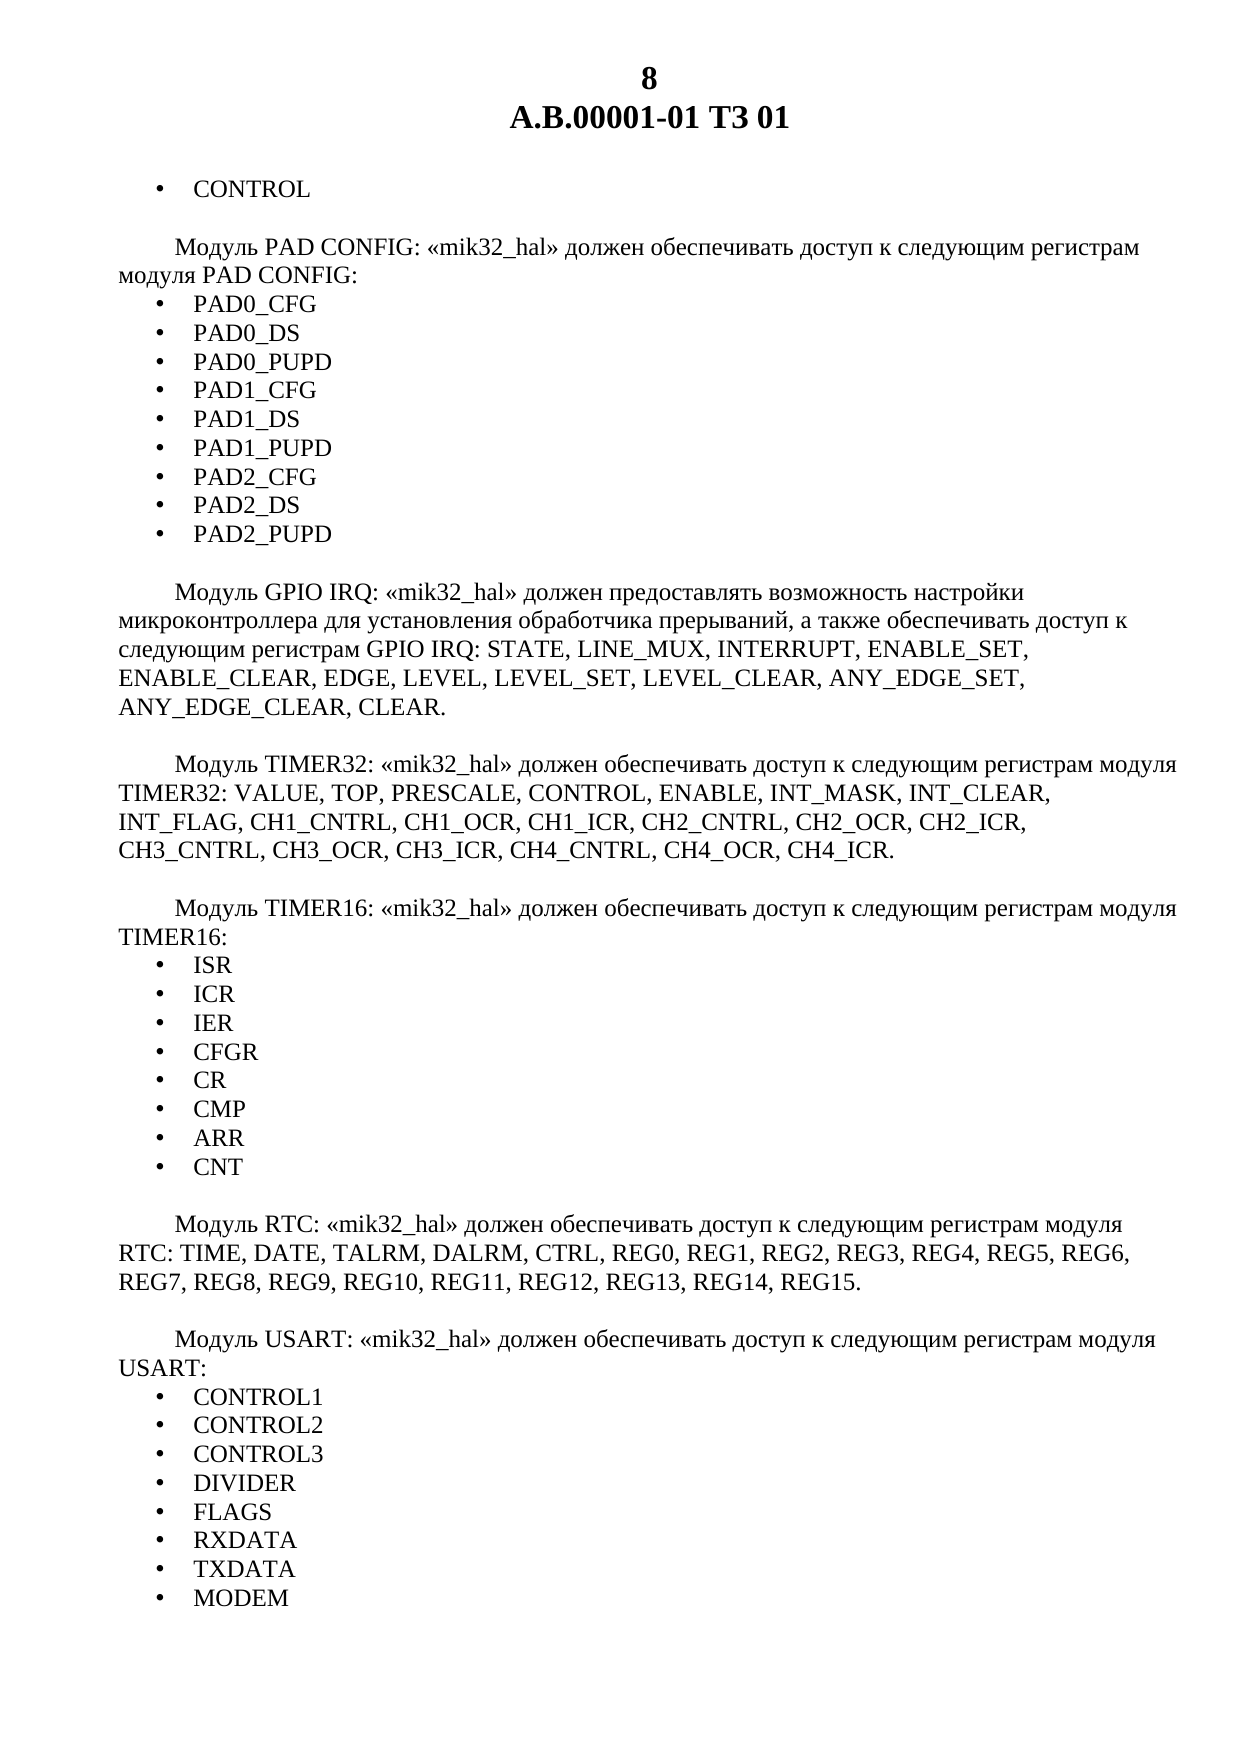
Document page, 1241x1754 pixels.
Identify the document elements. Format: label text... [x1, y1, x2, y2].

list DIVIDER [156, 1468, 1181, 1497]
list PAD2_CFG [156, 462, 1181, 490]
list FLAGS [156, 1497, 1181, 1525]
list MODEM [156, 1583, 1181, 1612]
text Модуль TIMER16: «mik32_hal» должен обеспечивать доступ к следующим регистрам модуля TIMER16: [118, 893, 1181, 950]
list PAD1_CFG [156, 375, 1181, 404]
list ISR [156, 950, 1181, 979]
list CONTROL3 [156, 1439, 1181, 1468]
text Модуль PAD CONFIG: «mik32_hal» должен обеспечивать доступ к следующим регистрам модуля PAD CONFIG: [118, 232, 1181, 289]
text Модуль USART: «mik32_hal» должен обеспечивать доступ к следующим регистрам модуля USART: [118, 1324, 1181, 1382]
list PAD1_PUPD [156, 433, 1181, 462]
list CONTROL1 [156, 1382, 1181, 1410]
list ARR [156, 1123, 1181, 1152]
list TXDATA [156, 1554, 1181, 1583]
list PAD1_DS [156, 404, 1181, 433]
text Модуль GPIO IRQ: «mik32_hal» должен предоставлять возможность настройки микроконтроллера для установления обработчика прерываний, а также обеспечивать доступ к следующим регистрам GPIO IRQ: STATE, LINE_MUX, INTERRUPT, ENABLE_SET, ENABLE_CLEAR, EDGE, LEVEL, LEVEL_SET, LEVEL_CLEAR, ANY_EDGE_SET, ANY_EDGE_CLEAR, CLEAR. [118, 577, 1181, 720]
list PAD0_PUPD [156, 347, 1181, 375]
list IER [156, 1008, 1181, 1037]
text Модуль TIMER32: «mik32_hal» должен обеспечивать доступ к следующим регистрам модуля TIMER32: VALUE, TOP, PRESCALE, CONTROL, ENABLE, INT_MASK, INT_CLEAR, INT_FLAG, CH1_CNTRL, CH1_OCR, CH1_ICR, CH2_CNTRL, CH2_OCR, CH2_ICR, CH3_CNTRL, CH3_OCR, CH3_ICR, CH4_CNTRL, CH4_OCR, CH4_ICR. [118, 749, 1181, 864]
list PAD0_CFG [156, 289, 1181, 318]
list PAD2_PUPD [156, 519, 1181, 548]
list CONTROL2 [156, 1410, 1181, 1439]
list CFGR [156, 1037, 1181, 1065]
list ICR [156, 979, 1181, 1008]
list RXDATA [156, 1525, 1181, 1554]
list PAD2_DS [156, 490, 1181, 519]
list PAD0_DS [156, 318, 1181, 347]
list CR [156, 1065, 1181, 1094]
text Модуль RTC: «mik32_hal» должен обеспечивать доступ к следующим регистрам модуля RTC: TIME, DATE, TALRM, DALRM, CTRL, REG0, REG1, REG2, REG3, REG4, REG5, REG6, REG7, REG8, REG9, REG10, REG11, REG12, REG13, REG14, REG15. [118, 1209, 1181, 1295]
list CONTROL [156, 174, 1181, 203]
list CMP [156, 1094, 1181, 1123]
list CNT [156, 1152, 1181, 1180]
